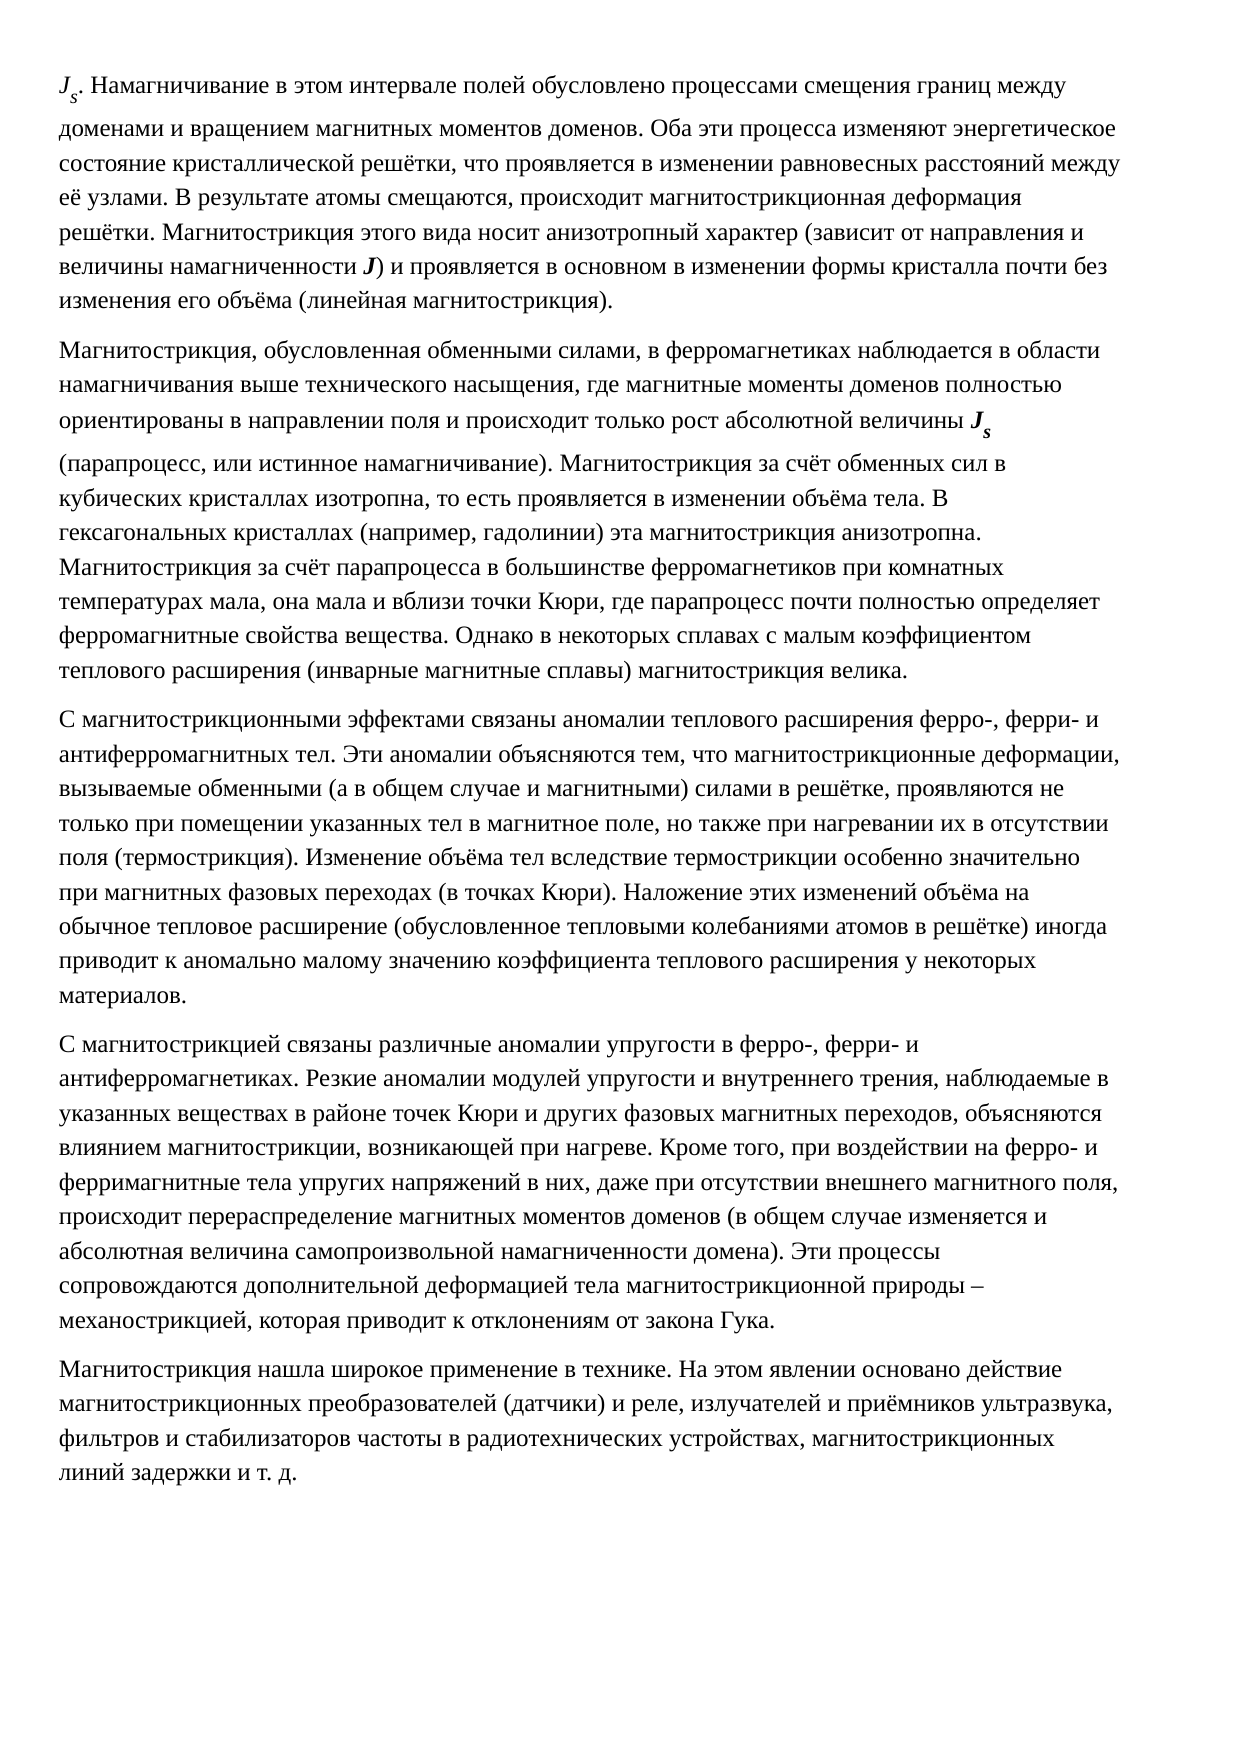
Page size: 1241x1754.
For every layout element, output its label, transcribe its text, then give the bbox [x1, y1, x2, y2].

text Магнитострикция, обусловленная обменными силами, в ферромагнетиках наблюдается в области намагничивания выше технического насыщения, где магнитные моменты доменов полностью ориентированы в направлении поля и происходит только рост абсолютной величины Js (парапроцесс, или истинное намагничивание). Магнитострикция за счёт обменных сил в кубических кристаллах изотропна, то есть проявляется в изменении объёма тела. В гексагональных кристаллах (например, гадолинии) эта магнитострикция анизотропна. Магнитострикция за счёт парапроцесса в большинстве ферромагнетиков при комнатных температурах мала, она мала и вблизи точки Кюри, где парапроцесс почти полностью определяет ферромагнитные свойства вещества. Однако в некоторых сплавах с малым коэффициентом теплового расширения (инварные магнитные сплавы) магнитострикция велика. [59, 335, 1121, 684]
text Js. Намагничивание в этом интервале полей обусловлено процессами смещения границ между доменами и вращением магнитных моментов доменов. Оба эти процесса изменяют энергетическое состояние кристаллической решётки, что проявляется в изменении равновесных расстояний между её узлами. В результате атомы смещаются, происходит магнитострикционная деформация решётки. Магнитострикция этого вида носит анизотропный характер (зависит от направления и величины намагниченности J) и проявляется в основном в изменении формы кристалла почти без изменения его объёма (линейная магнитострикция). [59, 70, 1121, 314]
text С магнитострикционными эффектами связаны аномалии теплового расширения ферро-, ферри- и антиферромагнитных тел. Эти аномалии объясняются тем, что магнитострикционные деформации, вызываемые обменными (а в общем случае и магнитными) силами в решётке, проявляются не только при помещении указанных тел в магнитное поле, но также при нагревании их в отсутствии поля (термострикция). Изменение объёма тел вследствие термострикции особенно значительно при магнитных фазовых переходах (в точках Кюри). Наложение этих изменений объёма на обычное тепловое расширение (обусловленное тепловыми колебаниями атомов в решётке) иногда приводит к аномально малому значению коэффициента теплового расширения у некоторых материалов. [59, 704, 1121, 1009]
text С магнитострикцией связаны различные аномалии упругости в ферро-, ферри- и антиферромагнетиках. Резкие аномалии модулей упругости и внутреннего трения, наблюдаемые в указанных веществах в районе точек Кюри и других фазовых магнитных переходов, объясняются влиянием магнитострикции, возникающей при нагреве. Кроме того, при воздействии на ферро- и ферримагнитные тела упругих напряжений в них, даже при отсутствии внешнего магнитного поля, происходит перераспределение магнитных моментов доменов (в общем случае изменяется и абсолютная величина самопроизвольной намагниченности домена). Эти процессы сопровождаются дополнительной деформацией тела магнитострикционной природы – механострикцией, которая приводит к отклонениям от закона Гука. [59, 1029, 1121, 1334]
text Магнитострикция нашла широкое применение в технике. На этом явлении основано действие магнитострикционных преобразователей (датчики) и реле, излучателей и приёмников ультразвука, фильтров и стабилизаторов частоты в радиотехнических устройствах, магнитострикционных линий задержки и т. д. [59, 1354, 1121, 1486]
